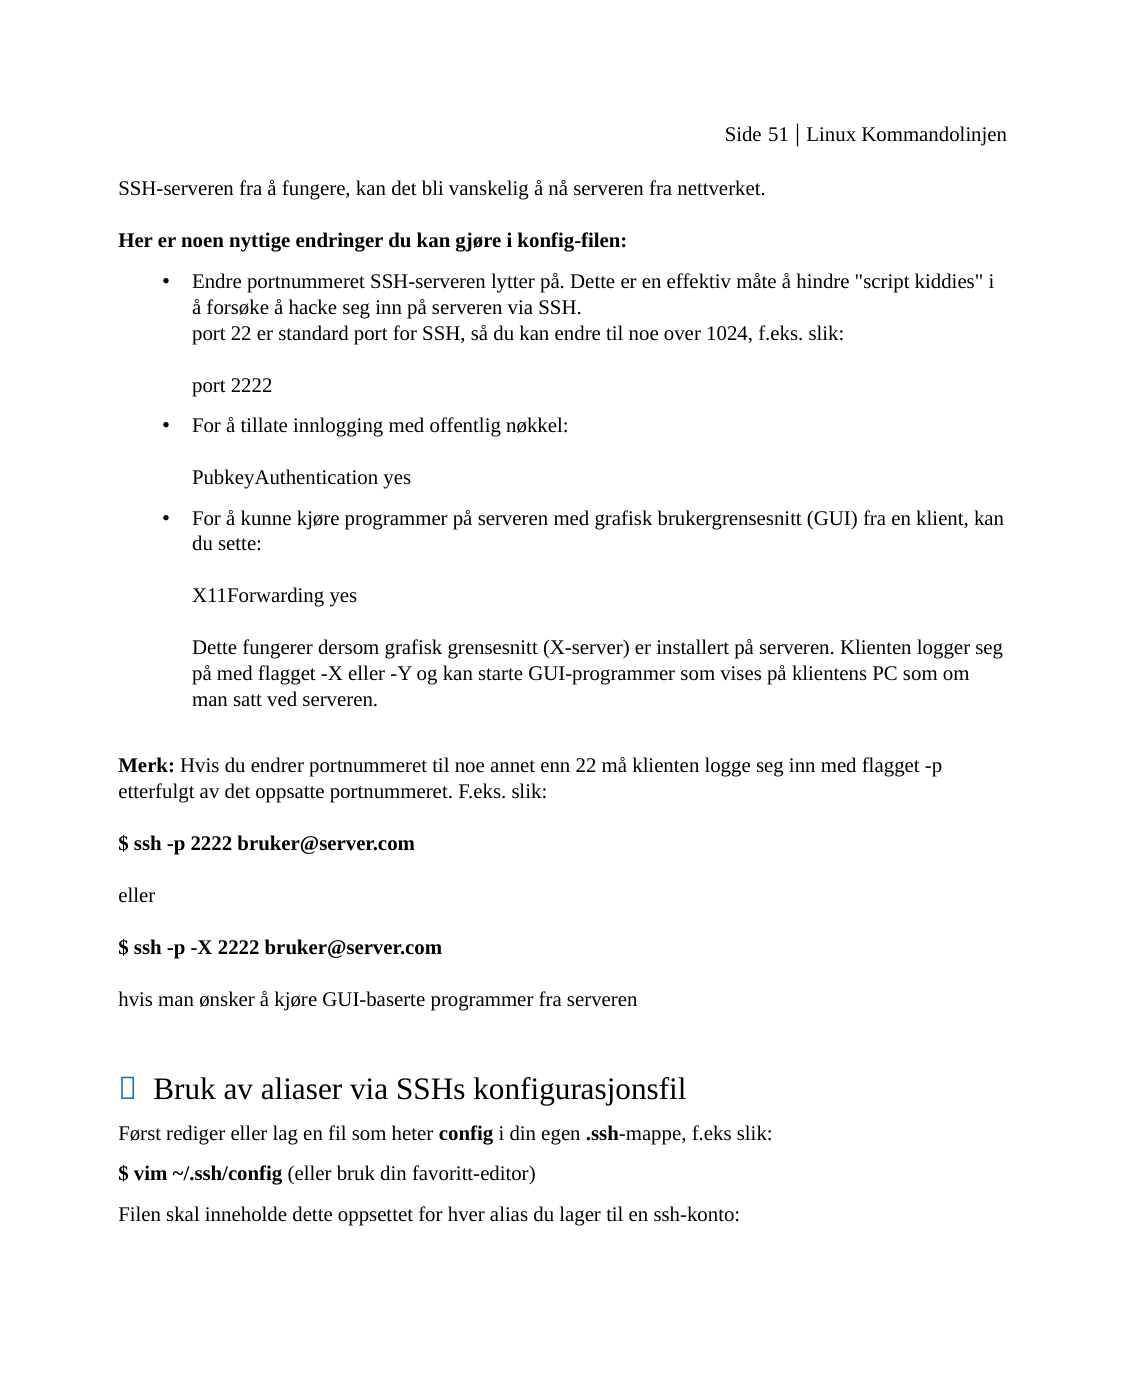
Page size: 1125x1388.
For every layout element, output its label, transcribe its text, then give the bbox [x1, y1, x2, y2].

list Endre portnummeret SSH-serveren lytter på. Dette er en effektiv måte å hindre "script kiddies" i å forsøke å hacke seg inn på serveren via SSH. port 22 er standard port for SSH, så du kan endre til noe over 1024, f.eks. slik: port 2222 [162, 269, 1007, 397]
text Filen skal inneholde dette oppsettet for hver alias du lager til en ssh-konto: [118, 1202, 1007, 1226]
list For å tillate innlogging med offentlig nøkkel: PubkeyAuthentication yes [162, 413, 1007, 489]
text SSH-serveren fra å fungere, kan det bli vanskelig å nå serveren fra nettverket. Her er noen nyttige endringer du kan gjøre i konfig-filen: [118, 176, 1007, 252]
text Først rediger eller lag en fil som heter config i din egen .ssh-mappe, f.eks slik: [118, 1121, 1007, 1145]
text Merk: Hvis du endrer portnummeret til noe annet enn 22 må klienten logge seg inn med flagget -p etterfulgt av det oppsatte portnummeret. F.eks. slik: $ ssh -p 2222 bruker@server.com eller $ ssh -p -X 2222 bruker@server.com hvis man ønsker å kjøre GUI-baserte programmer fra serveren [118, 727, 1007, 1037]
list For å kunne kjøre programmer på serveren med grafisk brukergrensesnitt (GUI) fra en klient, kan du sette: X11Forwarding yes Dette fungerer dersom grafisk grensesnitt (X-server) er installert på serveren. Klienten logger seg på med flagget -X eller -Y og kan starte GUI-programmer som vises på klientens PC som om man satt ved serveren. [162, 505, 1007, 711]
subtitle  Bruk av aliaser via SSHs konfigurasjonsfil [118, 1066, 1007, 1108]
text $ vim ~/.ssh/config (eller bruk din favoritt-editor) [118, 1161, 1007, 1185]
